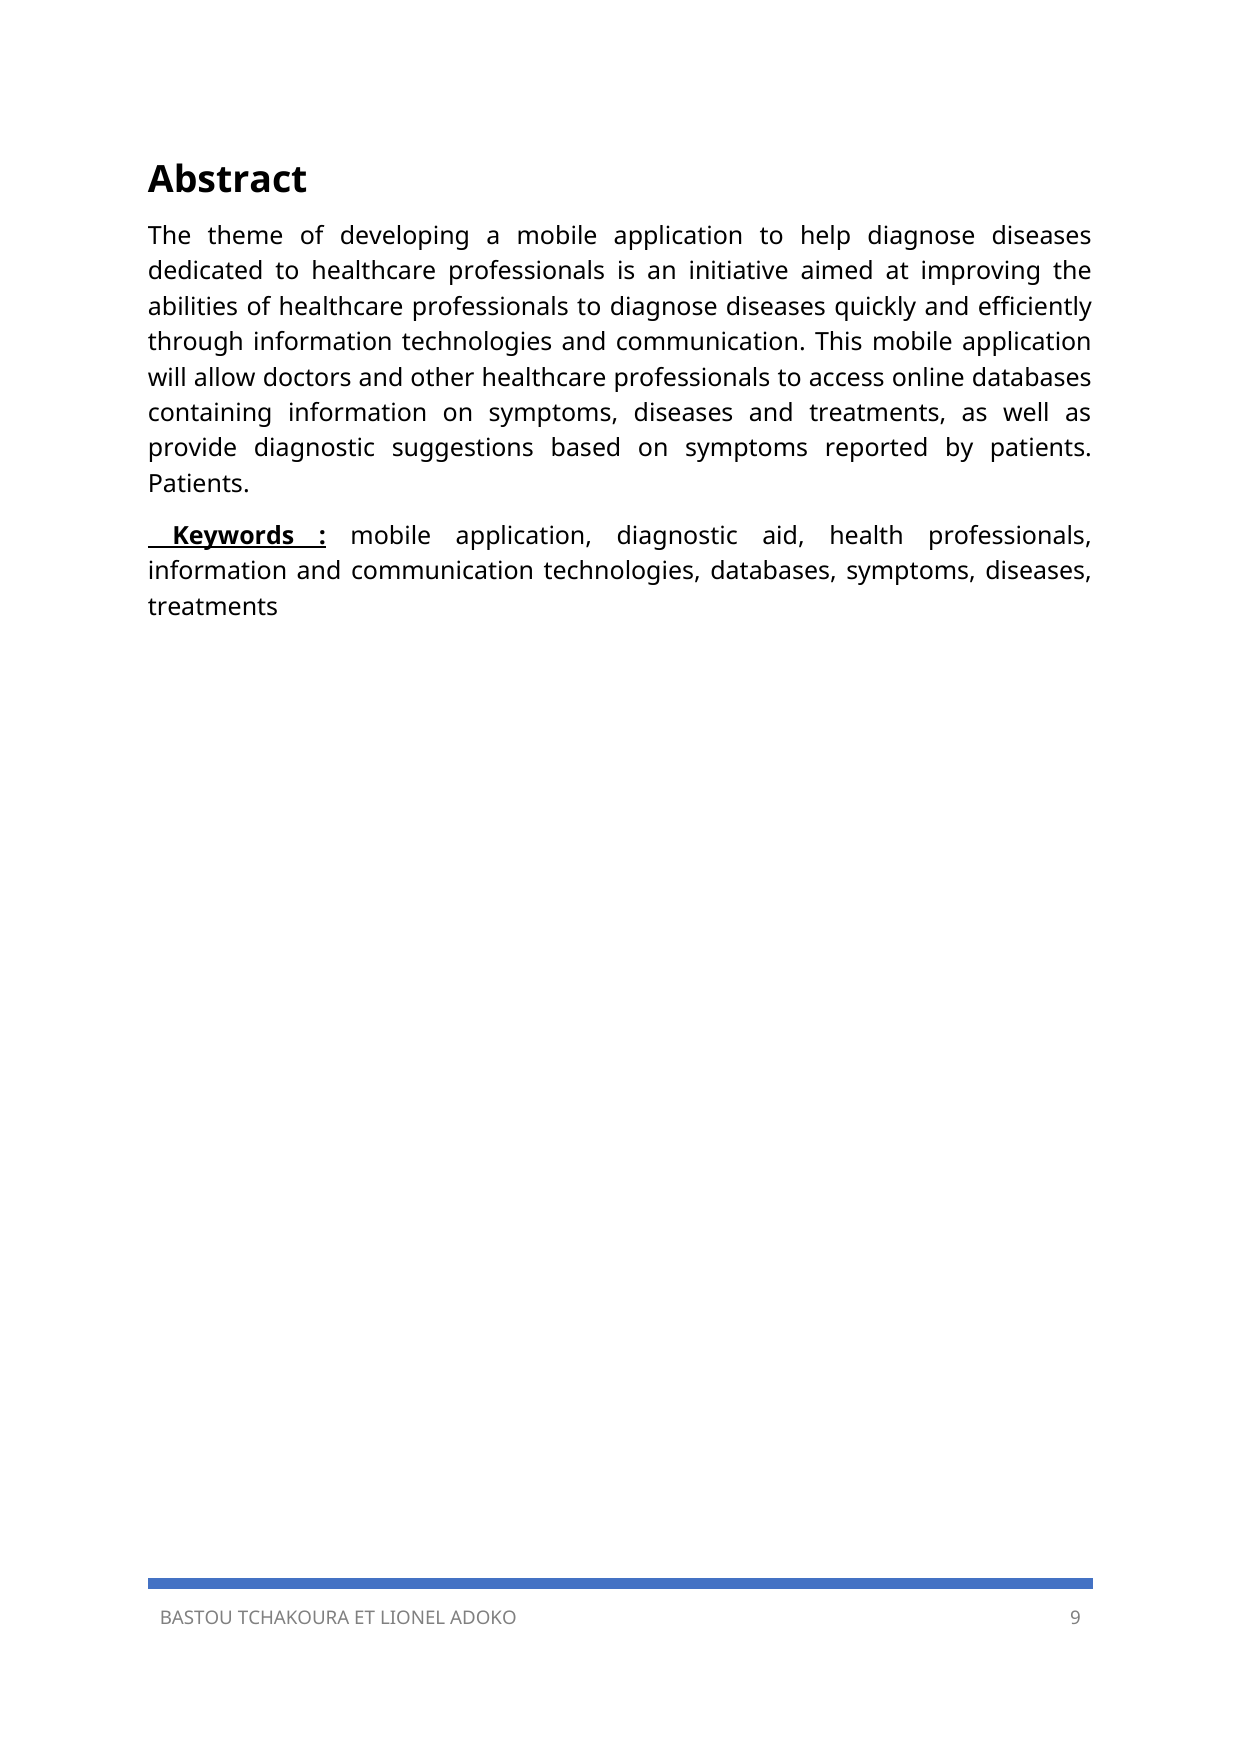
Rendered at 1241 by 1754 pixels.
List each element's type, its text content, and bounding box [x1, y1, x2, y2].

text The theme of developing a mobile application to help diagnose diseases dedicated to healthcare professionals is an initiative aimed at improving the abilities of healthcare professionals to diagnose diseases quickly and efficiently through information technologies and communication. This mobile application will allow doctors and other healthcare professionals to access online databases containing information on symptoms, diseases and treatments, as well as provide diagnostic suggestions based on symptoms reported by patients. Patients. [148, 218, 1093, 499]
text Keywords : mobile application, diagnostic aid, health professionals, information and communication technologies, databases, symptoms, diseases, treatments [148, 518, 1093, 622]
subtitle Abstract [148, 152, 1093, 203]
